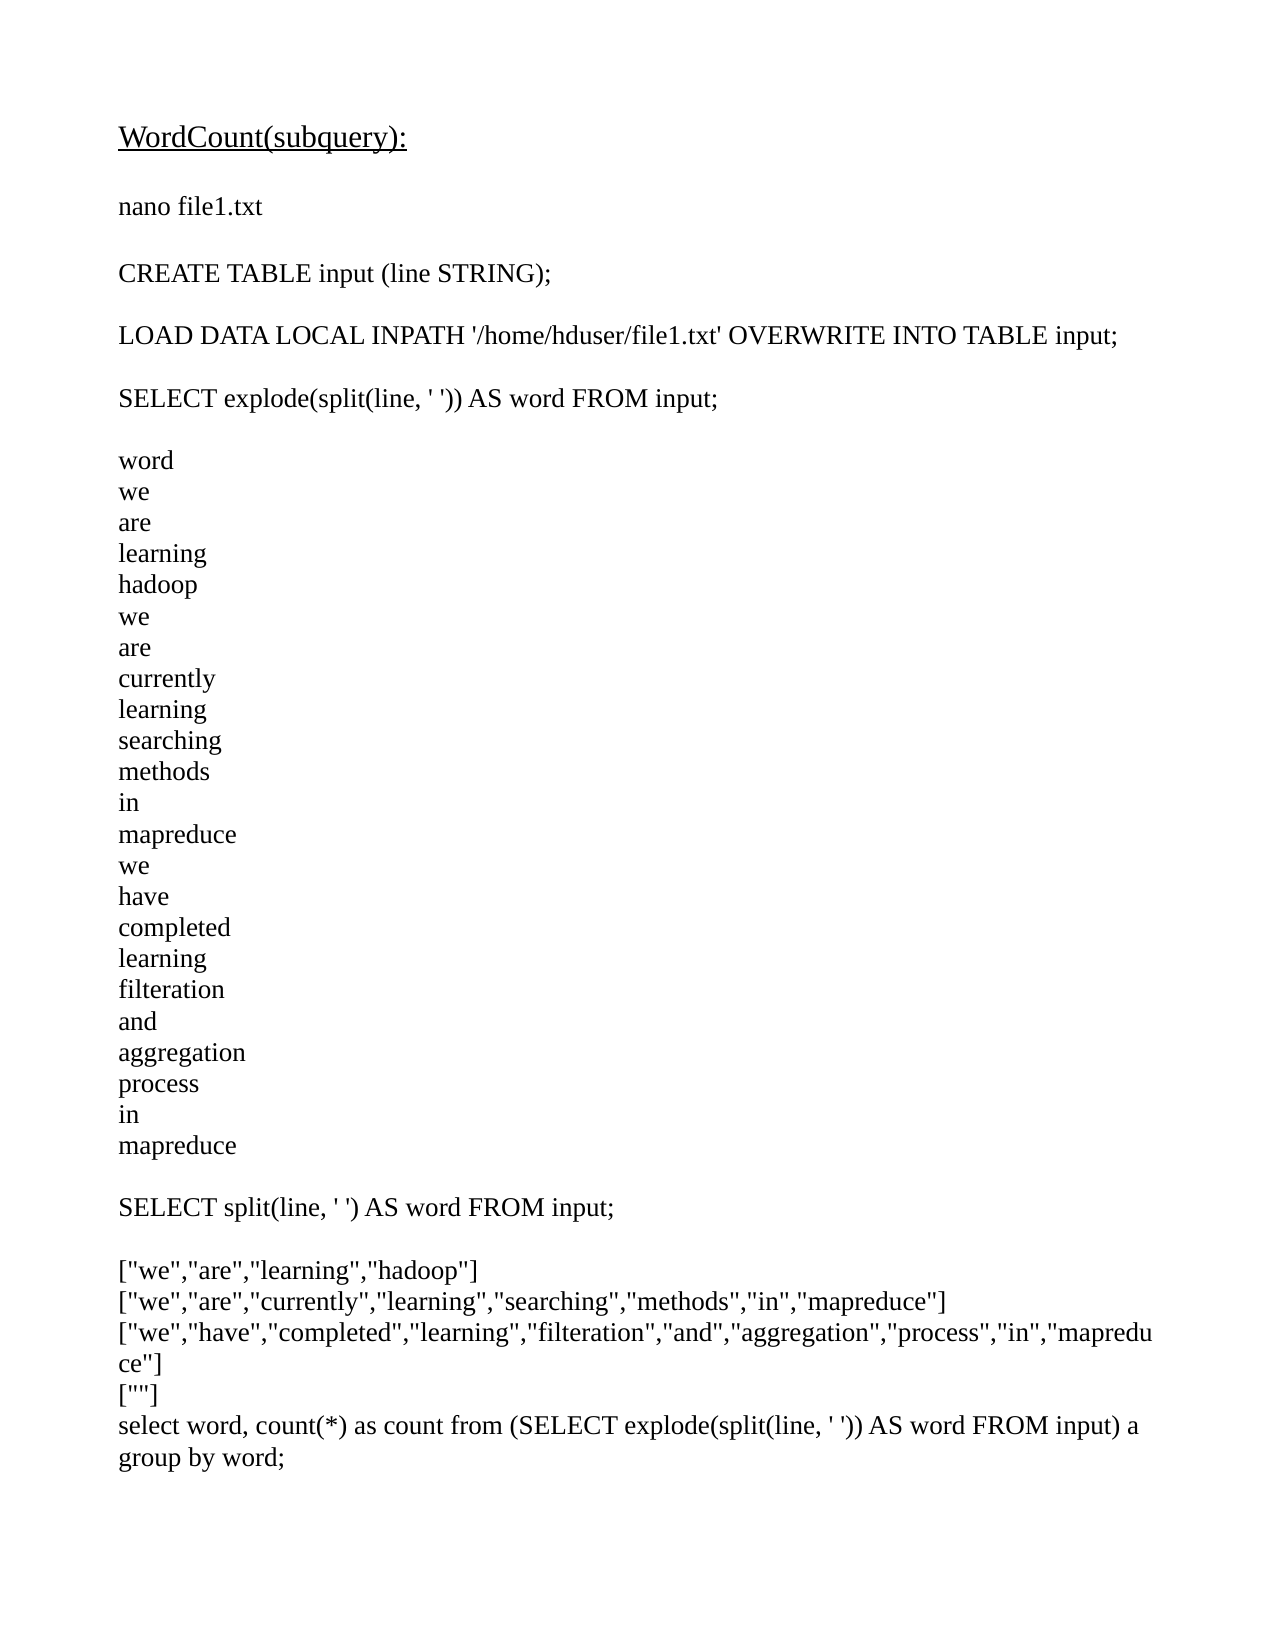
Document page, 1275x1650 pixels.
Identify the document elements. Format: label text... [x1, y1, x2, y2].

text learning [118, 537, 1157, 568]
text have [118, 880, 1157, 911]
text SELECT explode(split(line, ' ')) AS word FROM input; [118, 382, 1157, 413]
text searching [118, 724, 1157, 755]
text hadoop [118, 568, 1157, 600]
text LOAD DATA LOCAL INPATH '/home/hduser/file1.txt' OVERWRITE INTO TABLE input; [118, 319, 1157, 351]
text in [118, 1098, 1157, 1129]
text in [118, 787, 1157, 818]
text filteration [118, 973, 1157, 1004]
text we [118, 475, 1157, 506]
text we [118, 849, 1157, 880]
text completed [118, 911, 1157, 942]
text SELECT split(line, ' ') AS word FROM input; [118, 1191, 1157, 1223]
text word [118, 444, 1157, 475]
text [""] [118, 1378, 1157, 1409]
text mapreduce [118, 818, 1157, 849]
text are [118, 506, 1157, 537]
text currently [118, 662, 1157, 693]
text nano file1.txt [118, 190, 1157, 221]
text select word, count(*) as count from (SELECT explode(split(line, ' ')) AS word FROM input) a group by word; [118, 1409, 1157, 1472]
text ["we","are","currently","learning","searching","methods","in","mapreduce"] [118, 1285, 1157, 1316]
text ["we","are","learning","hadoop"] [118, 1254, 1157, 1285]
text CREATE TABLE input (line STRING); [118, 257, 1157, 288]
text are [118, 631, 1157, 662]
text we [118, 600, 1157, 631]
text methods [118, 755, 1157, 787]
text process [118, 1067, 1157, 1098]
text and [118, 1004, 1157, 1036]
text WordCount(subquery): [118, 118, 1157, 154]
text ["we","have","completed","learning","filteration","and","aggregation","process","in","mapreduce"] [118, 1316, 1157, 1378]
text mapreduce [118, 1129, 1157, 1160]
text learning [118, 942, 1157, 973]
text aggregation [118, 1036, 1157, 1067]
text learning [118, 693, 1157, 724]
